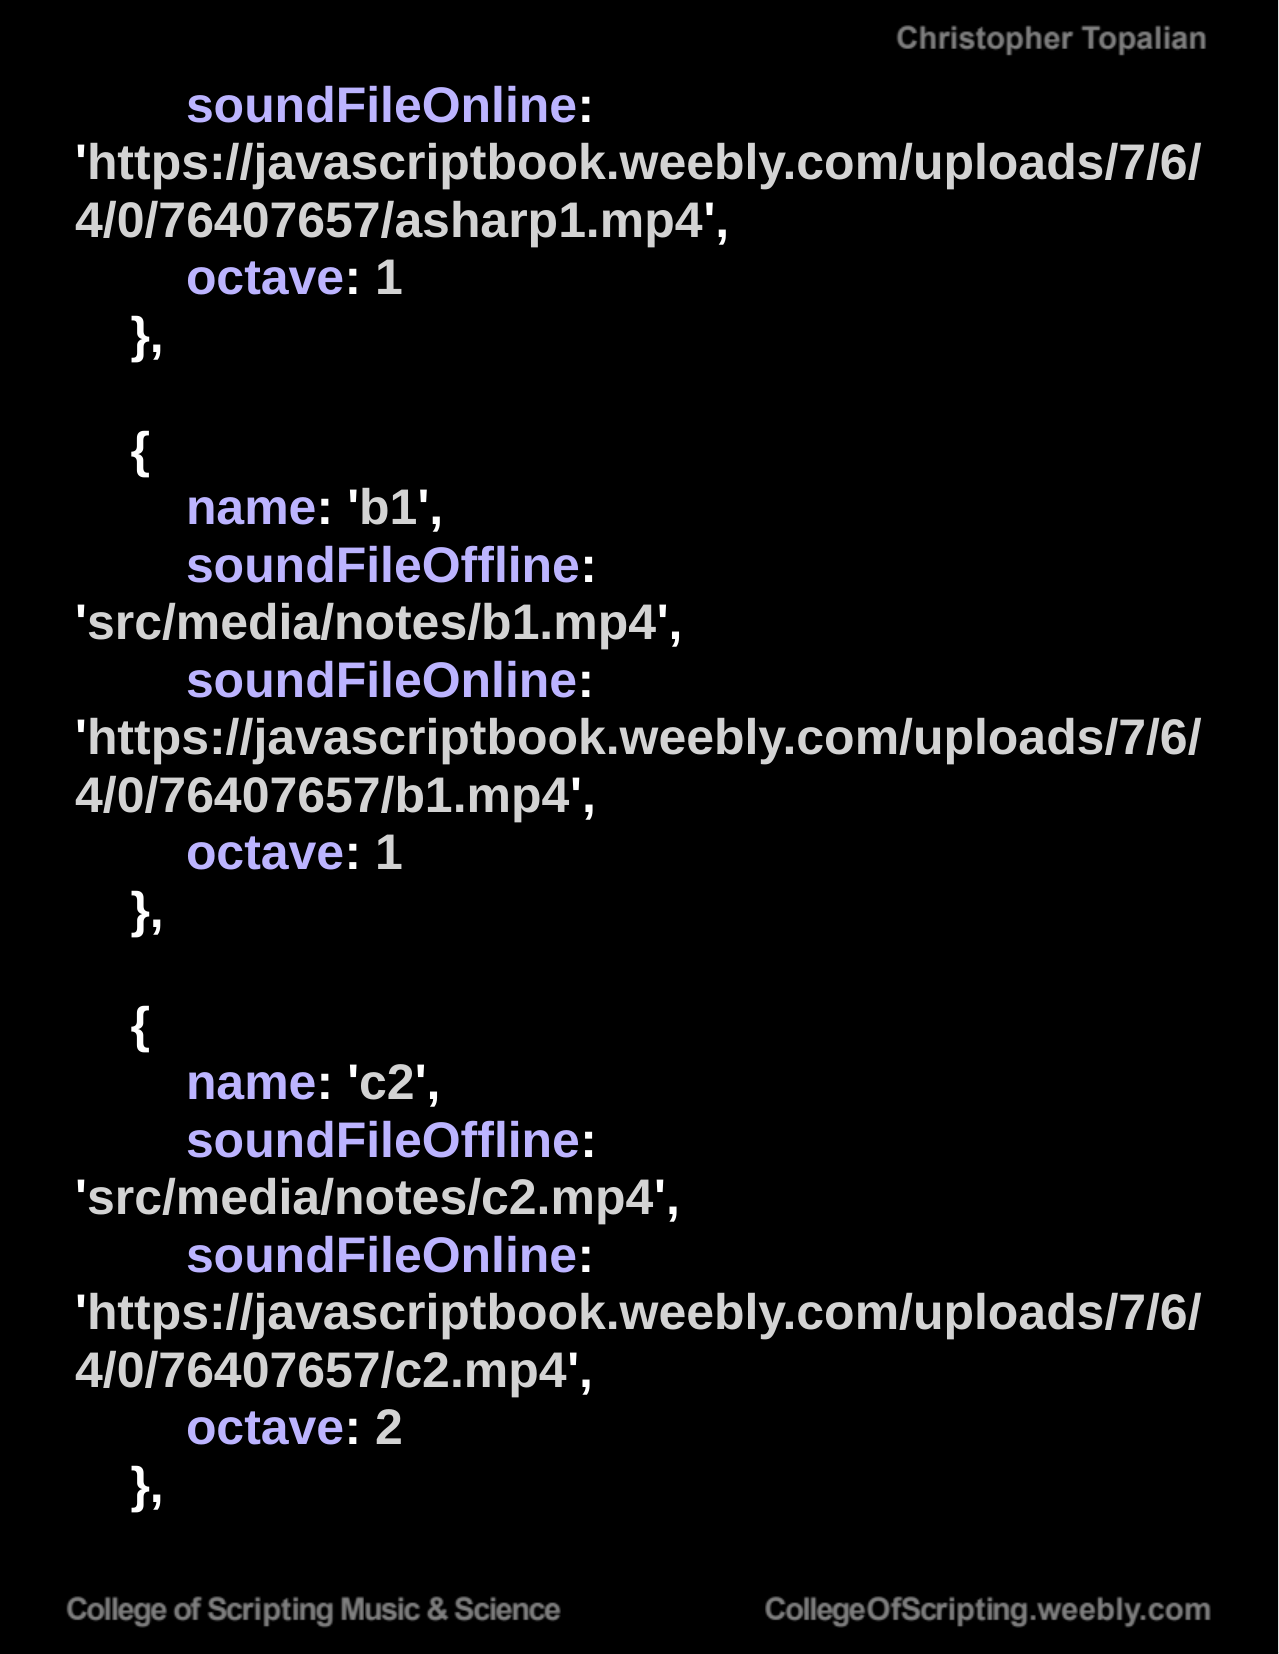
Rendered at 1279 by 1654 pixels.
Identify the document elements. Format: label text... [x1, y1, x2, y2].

text }, [75, 880, 1203, 937]
text soundFileOffline: 'src/media/notes/c2.mp4', [75, 1110, 1203, 1225]
text soundFileOnline: 'https://javascriptbook.weebly.com/uploads/7/6/4/0/76407657/asharp1.mp4', [75, 75, 1203, 247]
text octave: 1 [75, 822, 1203, 880]
text soundFileOnline: 'https://javascriptbook.weebly.com/uploads/7/6/4/0/76407657/c2.mp4', [75, 1225, 1203, 1397]
text }, [75, 1455, 1203, 1512]
text { [75, 420, 1203, 477]
text name: 'b1', [75, 477, 1203, 535]
text soundFileOnline: 'https://javascriptbook.weebly.com/uploads/7/6/4/0/76407657/b1.mp4', [75, 650, 1203, 822]
text octave: 1 [75, 247, 1203, 305]
text { [75, 995, 1203, 1052]
text }, [75, 305, 1203, 362]
text octave: 2 [75, 1397, 1203, 1455]
text soundFileOffline: 'src/media/notes/b1.mp4', [75, 535, 1203, 650]
text name: 'c2', [75, 1052, 1203, 1110]
